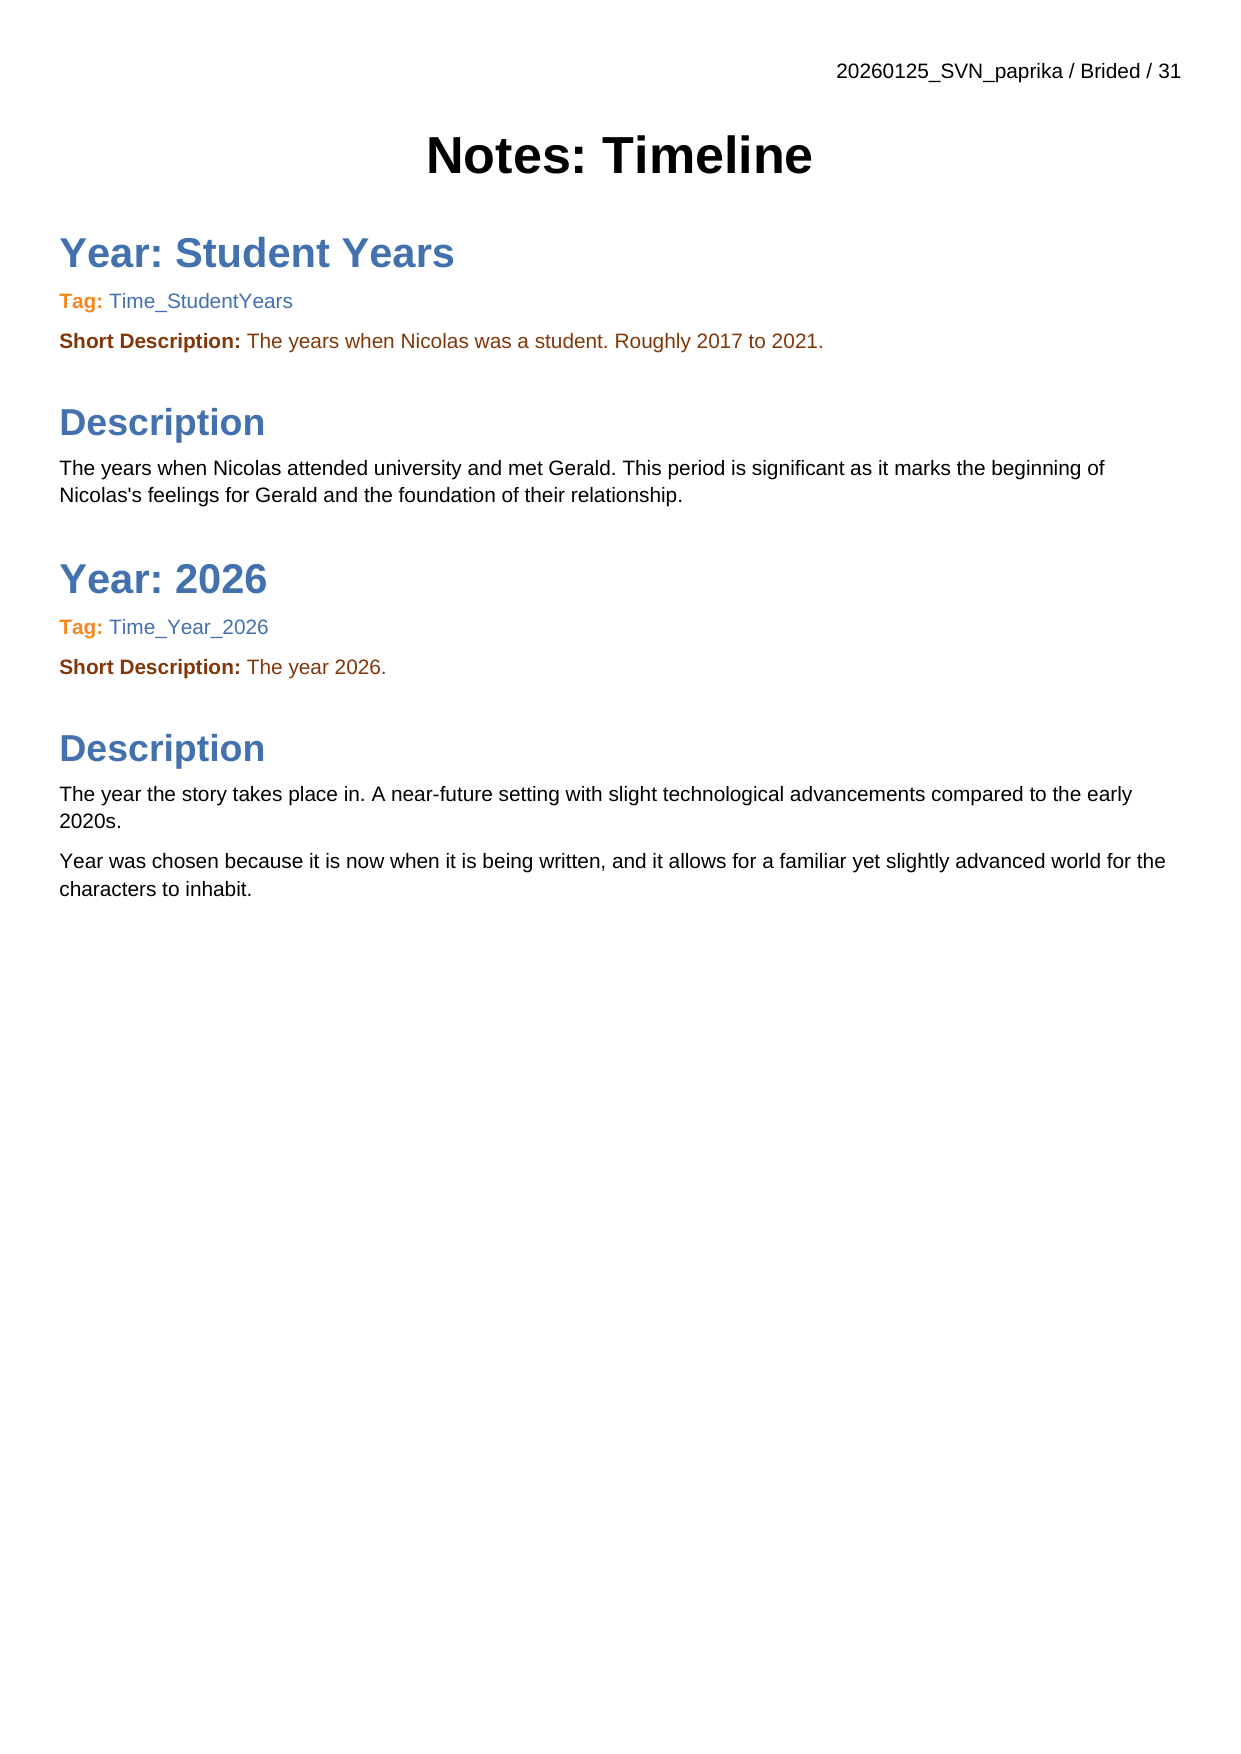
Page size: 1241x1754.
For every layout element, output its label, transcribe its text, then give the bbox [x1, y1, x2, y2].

text Year was chosen because it is now when it is being written, and it allows for a familiar yet slightly advanced world for the characters to inhabit. [59, 849, 1181, 901]
subtitle Year: 2026 [59, 554, 1181, 602]
subtitle Description [59, 726, 1181, 769]
text Short Description: The years when Nicolas was a student. Roughly 2017 to 2021. [59, 329, 1181, 353]
subtitle Year: Student Years [59, 228, 1181, 276]
text Tag: Time_StudentYears [59, 289, 1181, 313]
text The years when Nicolas attended university and met Gerald. This period is significant as it marks the beginning of Nicolas's feelings for Gerald and the foundation of their relationship. [59, 456, 1181, 507]
text Short Description: The year 2026. [59, 655, 1181, 679]
subtitle Description [59, 400, 1181, 443]
text The year the story takes place in. A near-future setting with slight technological advancements compared to the early 2020s. [59, 782, 1181, 833]
text Tag: Time_Year_2026 [59, 615, 1181, 639]
title Notes: Timeline [59, 125, 1181, 184]
